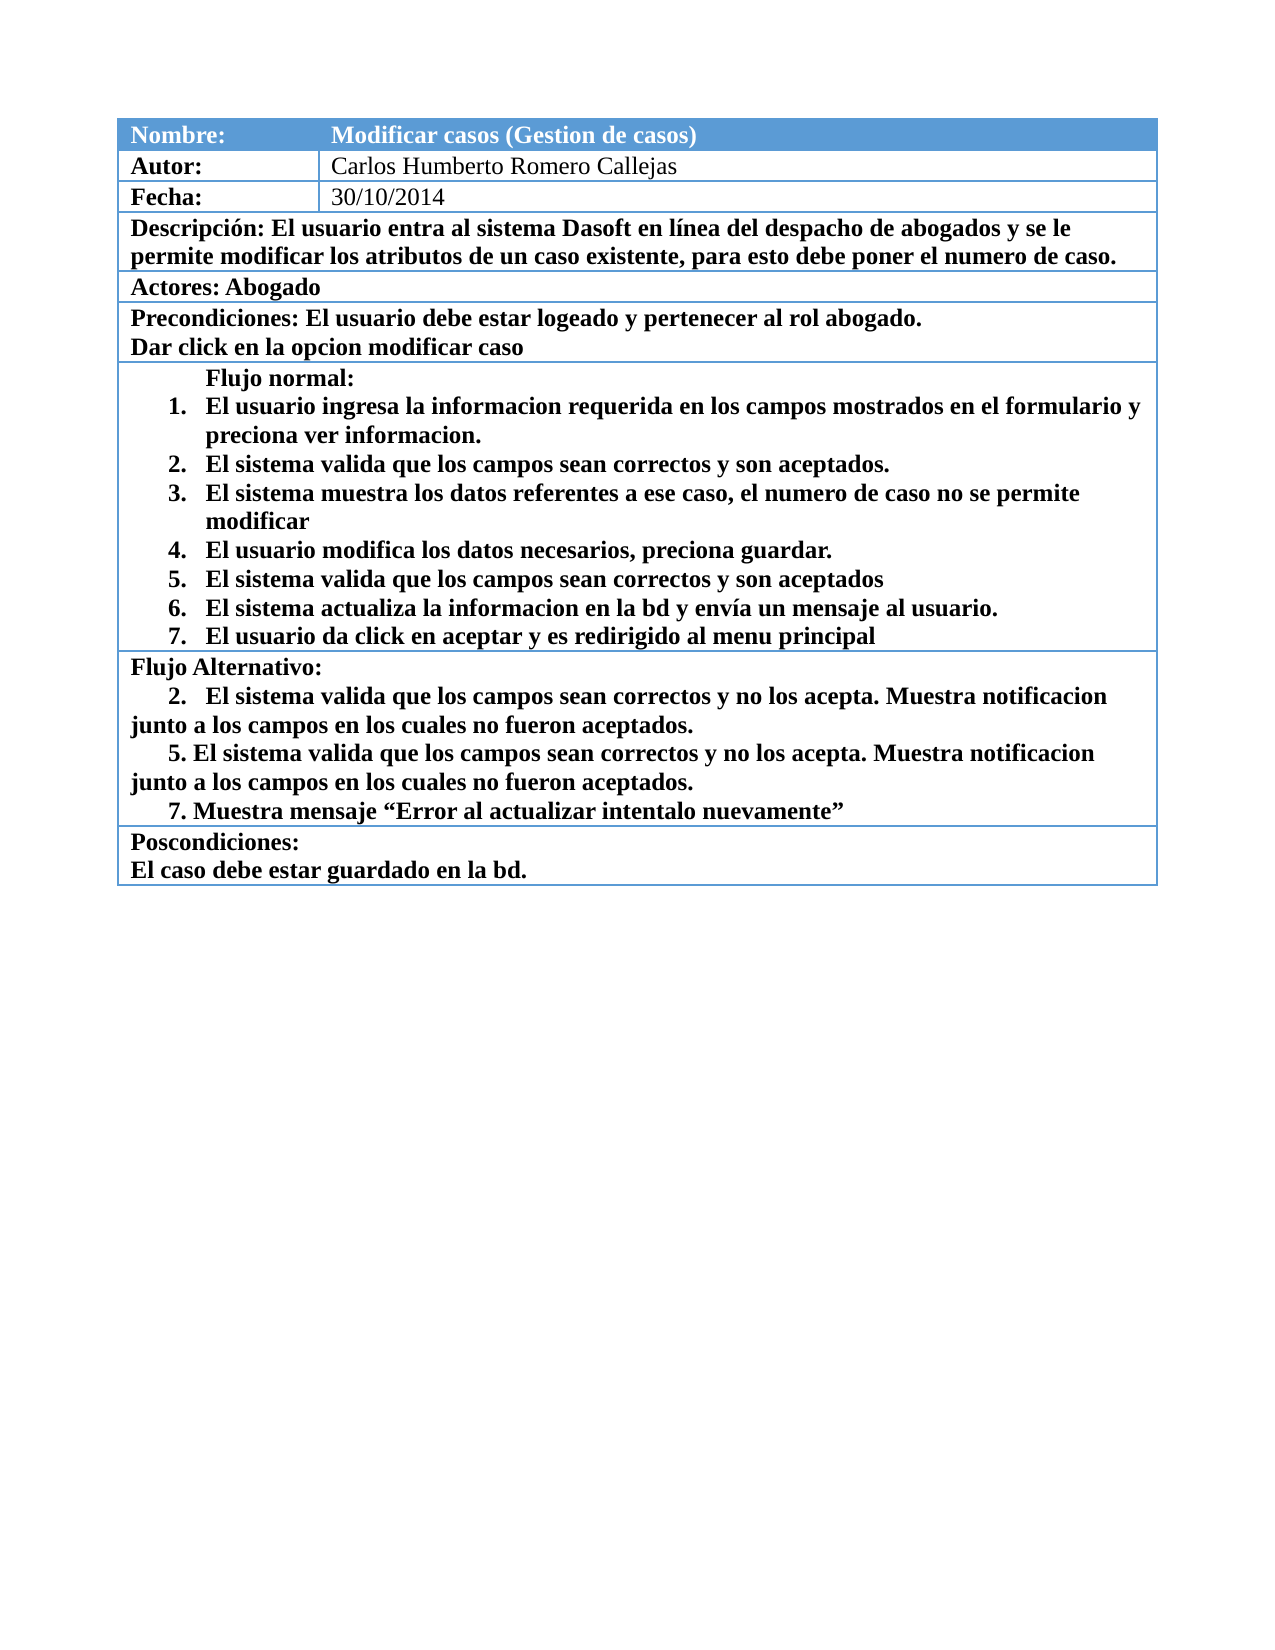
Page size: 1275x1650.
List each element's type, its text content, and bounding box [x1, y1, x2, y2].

table_cell 30/10/2014 [320, 182, 1156, 211]
table_header Modificar casos (Gestion de casos) [320, 120, 1156, 149]
table_cell Flujo Alternativo: 2. El sistema valida que los campos sean correctos y no los acepta. Muestra notificacion junto a los campos en los cuales no fueron aceptados. 5. El sistema valida que los campos sean correctos y no los acepta. Muestra notificacion junto a los campos en los cuales no fueron aceptados. 7. Muestra mensaje “Error al actualizar intentalo nuevamente” [119, 652, 1156, 825]
table_cell Precondiciones: El usuario debe estar logeado y pertenecer al rol abogado. Dar click en la opcion modificar caso [119, 303, 1156, 361]
table_cell Poscondiciones: El caso debe estar guardado en la bd. [119, 827, 1156, 884]
table_cell Autor: [119, 151, 318, 180]
table_cell Carlos Humberto Romero Callejas [320, 151, 1156, 180]
table_cell Descripción: El usuario entra al sistema Dasoft en línea del despacho de abogados y se le permite modificar los atributos de un caso existente, para esto debe poner el numero de caso. [119, 213, 1156, 270]
table_cell Flujo normal: El usuario ingresa la informacion requerida en los campos mostrados en el formulario y preciona ver informacion. El sistema valida que los campos sean correctos y son aceptados. El sistema muestra los datos referentes a ese caso, el numero de caso no se permite modificar El usuario modifica los datos necesarios, preciona guardar. El sistema valida que los campos sean correctos y son aceptados El sistema actualiza la informacion en la bd y envía un mensaje al usuario. El usuario da click en aceptar y es redirigido al menu principal [119, 363, 1156, 650]
table_cell Actores: Abogado [119, 272, 1156, 301]
table_cell Fecha: [119, 182, 318, 211]
table_header Nombre: [119, 120, 318, 149]
